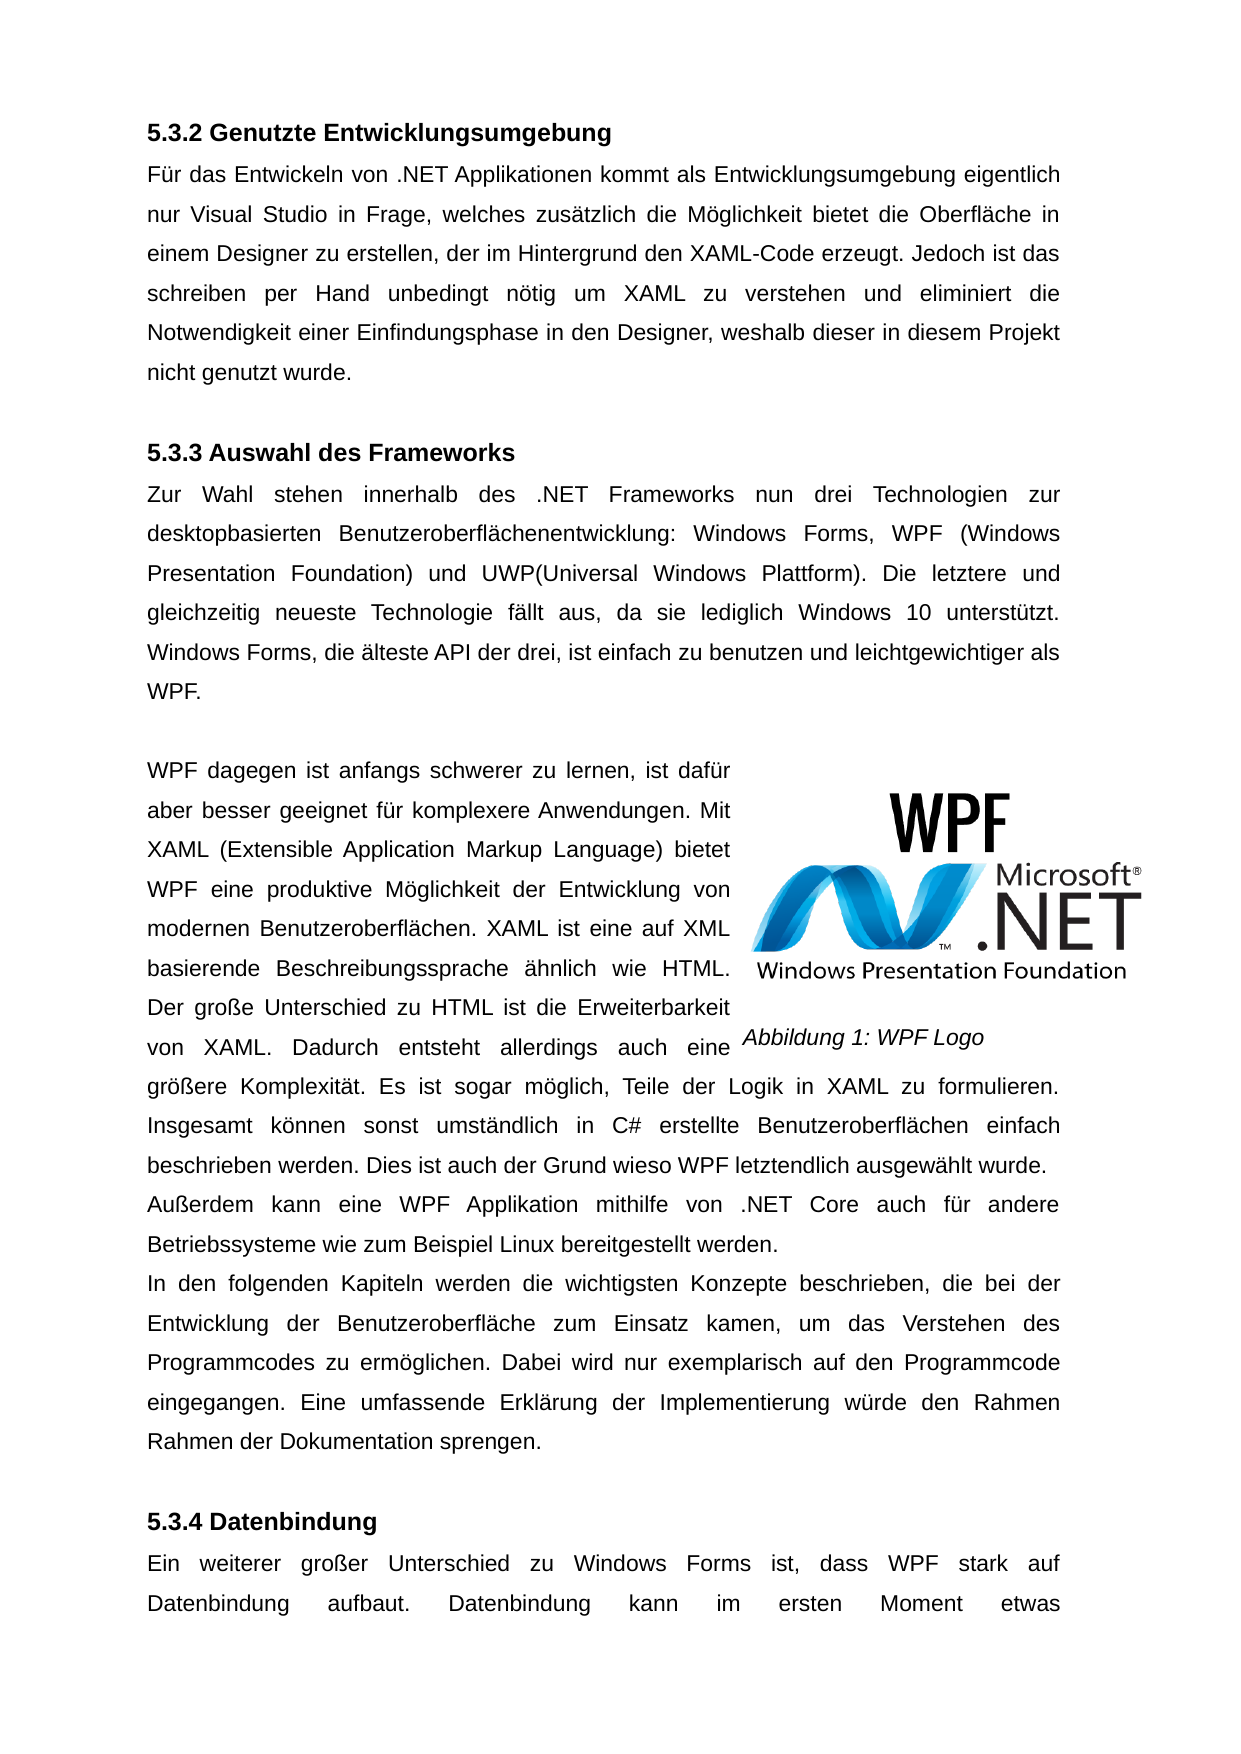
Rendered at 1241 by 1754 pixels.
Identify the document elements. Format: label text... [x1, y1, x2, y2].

text WPF dagegen ist anfangs schwerer zu lernen, ist dafür aber besser geeignet für komplexere Anwendungen. Mit XAML (Extensible Application Markup Language) bietet WPF eine produktive Möglichkeit der Entwicklung von modernen Benutzeroberflächen. XAML ist eine auf XML basierende Beschreibungssprache ähnlich wie HTML. Der große Unterschied zu HTML ist die Erweiterbarkeit von XAML. Dadurch entsteht allerdings auch eine größere Komplexität. Es ist sogar möglich, Teile der Logik in XAML zu formulieren. Insgesamt können sonst umständlich in C# erstellte Benutzeroberflächen einfach beschrieben werden. Dies ist auch der Grund wieso WPF letztendlich ausgewählt wurde. [147, 757, 1151, 1178]
text 5.3.4 Datenbindung [147, 1507, 1061, 1536]
text In den folgenden Kapiteln werden die wichtigsten Konzepte beschrieben, die bei der Entwicklung der Benutzeroberfläche zum Einsatz kamen, um das Verstehen des Programmcodes zu ermöglichen. Dabei wird nur exemplarisch auf den Programmcode eingegangen. Eine umfassende Erklärung der Implementierung würde den Rahmen Rahmen der Dokumentation sprengen. [147, 1270, 1061, 1454]
text Zur Wahl stehen innerhalb des .NET Frameworks nun drei Technologien zur desktopbasierten Benutzeroberflächenentwicklung: Windows Forms, WPF (Windows Presentation Foundation) und UWP(Universal Windows Plattform). Die letztere und gleichzeitig neueste Technologie fällt aus, da sie lediglich Windows 10 unterstützt. Windows Forms, die älteste API der drei, ist einfach zu benutzen und leichtgewichtiger als WPF. [147, 481, 1061, 704]
text Für das Entwickeln von .NET Applikationen kommt als Entwicklungsumgebung eigentlich nur Visual Studio in Frage, welches zusätzlich die Möglichkeit bietet die Oberfläche in einem Designer zu erstellen, der im Hintergrund den XAML-Code erzeugt. Jedoch ist das schreiben per Hand unbedingt nötig um XAML zu verstehen und eliminiert die Notwendigkeit einer Einfindungsphase in den Designer, weshalb dieser in diesem Projekt nicht genutzt wurde. [147, 161, 1061, 385]
text 5.3.2 Genutzte Entwicklungsumgebung [147, 118, 1061, 147]
text 5.3.3 Auswahl des Frameworks [147, 438, 1061, 466]
picture [742, 757, 1151, 1024]
text Ein weiterer großer Unterschied zu Windows Forms ist, dass WPF stark auf Datenbindung aufbaut. Datenbindung kann im ersten Moment etwas [147, 1550, 1061, 1616]
text Außerdem kann eine WPF Applikation mithilfe von .NET Core auch für andere Betriebssysteme wie zum Beispiel Linux bereitgestellt werden. [147, 1191, 1061, 1257]
text Abbildung 1: WPF Logo [743, 1024, 1151, 1050]
